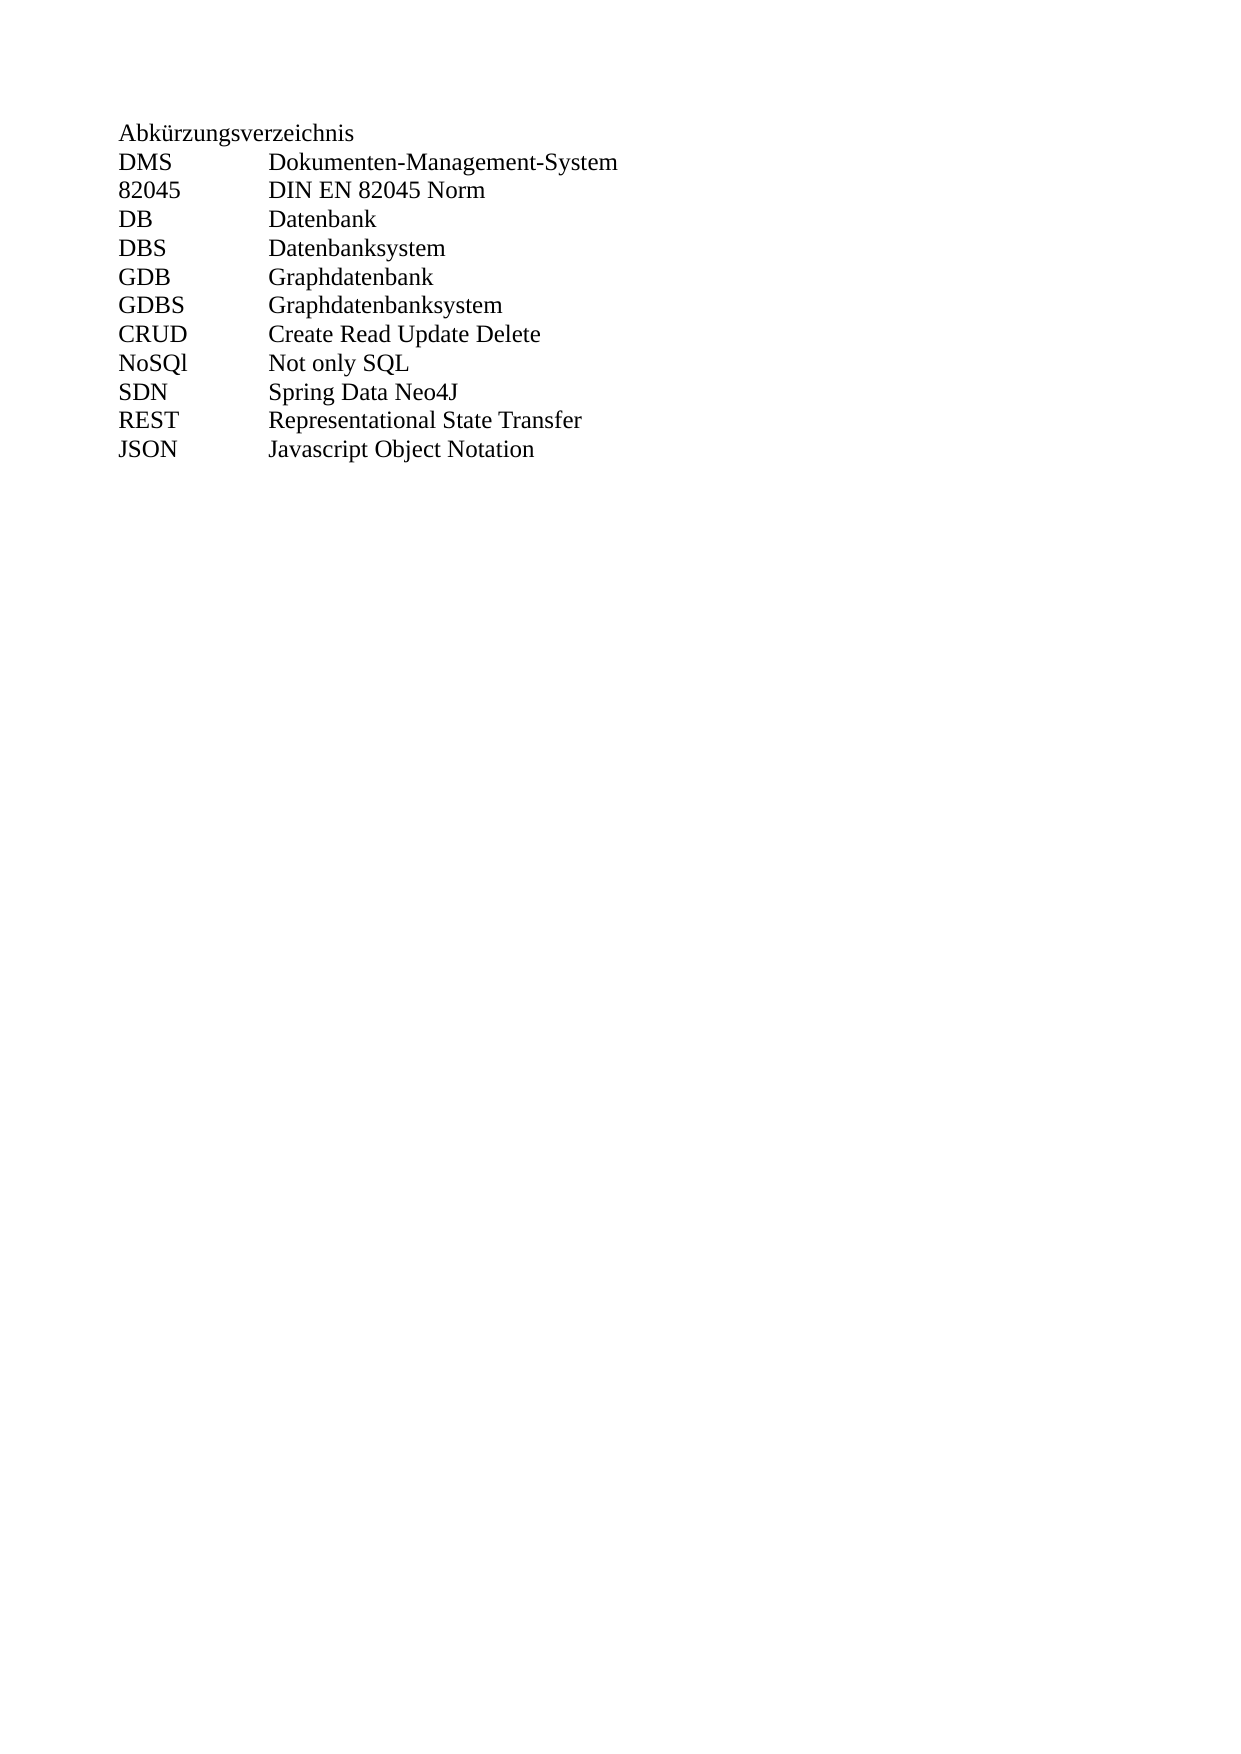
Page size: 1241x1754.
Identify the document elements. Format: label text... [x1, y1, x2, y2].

text NoSQl Not only SQL [118, 348, 1122, 377]
text DMS Dokumenten-Management-System [118, 147, 1122, 176]
text GDB Graphdatenbank [118, 262, 1122, 291]
text SDN Spring Data Neo4J [118, 377, 1122, 406]
text 82045 DIN EN 82045 Norm [118, 176, 1122, 204]
text Abkürzungsverzeichnis [118, 118, 1122, 147]
text DB Datenbank [118, 204, 1122, 233]
text DBS Datenbanksystem [118, 233, 1122, 262]
text JSON Javascript Object Notation [118, 434, 1122, 463]
text REST Representational State Transfer [118, 406, 1122, 434]
text CRUD Create Read Update Delete [118, 319, 1122, 348]
text GDBS Graphdatenbanksystem [118, 291, 1122, 319]
